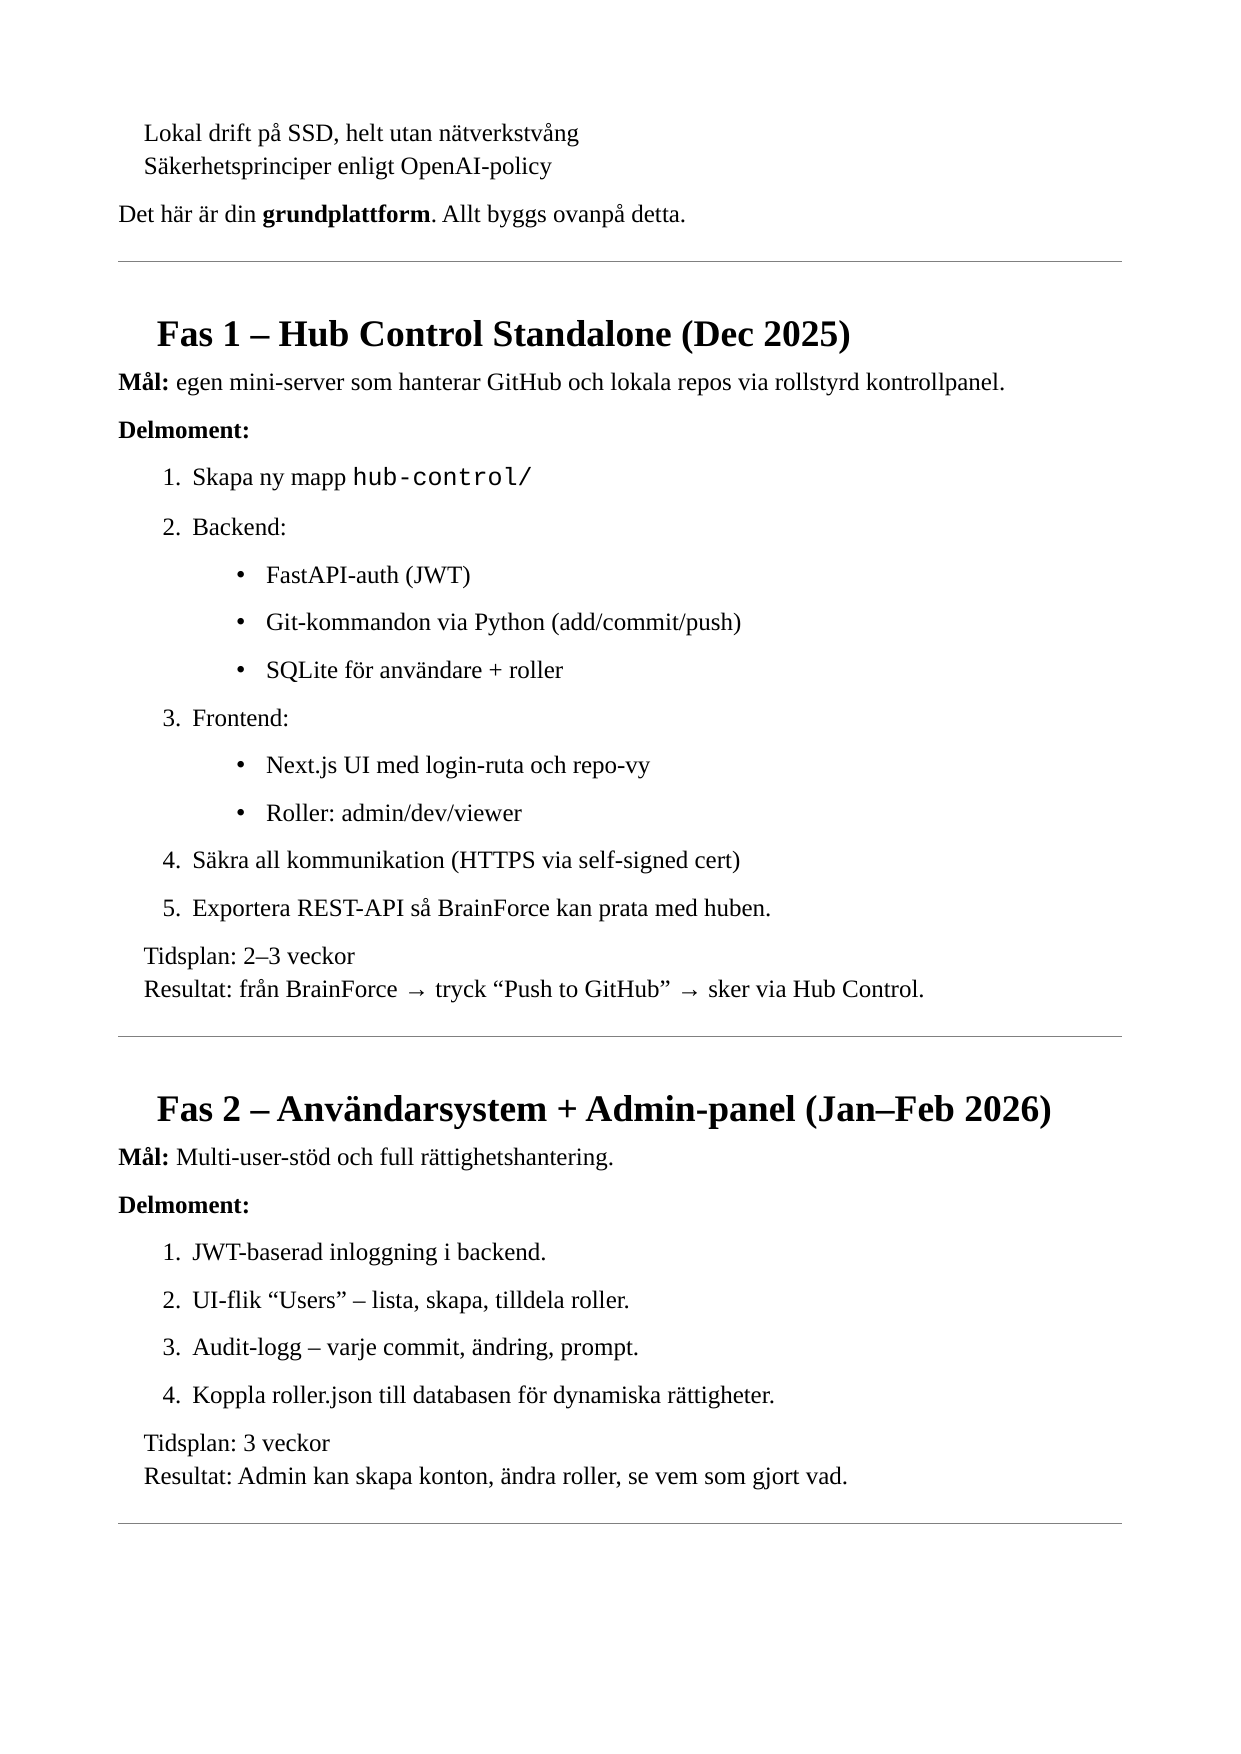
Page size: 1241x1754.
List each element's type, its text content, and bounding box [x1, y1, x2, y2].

text 📆 Tidsplan: 3 veckor 🎯 Resultat: Admin kan skapa konton, ändra roller, se vem som gjort vad. [118, 1428, 1122, 1489]
text Delmoment: [118, 415, 1122, 443]
list Exportera REST-API så BrainForce kan prata med huben. [162, 893, 1122, 922]
list Roller: admin/dev/viewer [236, 798, 1122, 827]
list FastAPI-auth (JWT) [236, 560, 1122, 589]
subtitle 🔹 Fas 2 – Användarsystem + Admin-panel (Jan–Feb 2026) [118, 1086, 1122, 1129]
list Next.js UI med login-ruta och repo-vy [236, 750, 1122, 779]
text 📆 Tidsplan: 2–3 veckor 🎯 Resultat: från BrainForce → tryck “Push to GitHub” → sker via Hub Control. [118, 941, 1122, 1002]
list Backend: [162, 512, 1122, 541]
list Audit-logg – varje commit, ändring, prompt. [162, 1332, 1122, 1361]
text ✅ Lokal drift på SSD, helt utan nätverkstvång ✅ Säkerhetsprinciper enligt OpenAI-policy [118, 118, 1122, 180]
text Mål: Multi-user-stöd och full rättighetshantering. [118, 1142, 1122, 1171]
list Git-kommandon via Python (add/commit/push) [236, 607, 1122, 636]
list Skapa ny mapp hub-control/ [162, 462, 1122, 493]
list SQLite för användare + roller [236, 655, 1122, 684]
text Det här är din grundplattform. Allt byggs ovanpå detta. [118, 199, 1122, 227]
list Frontend: [162, 703, 1122, 731]
list Koppla roller.json till databasen för dynamiska rättigheter. [162, 1380, 1122, 1409]
subtitle 🔹 Fas 1 – Hub Control Standalone (Dec 2025) [118, 311, 1122, 354]
list Säkra all kommunikation (HTTPS via self-signed cert) [162, 846, 1122, 874]
text Mål: egen mini-server som hanterar GitHub och lokala repos via rollstyrd kontrollpanel. [118, 367, 1122, 396]
text Delmoment: [118, 1190, 1122, 1218]
list UI-flik “Users” – lista, skapa, tilldela roller. [162, 1285, 1122, 1314]
list JWT-baserad inloggning i backend. [162, 1237, 1122, 1266]
